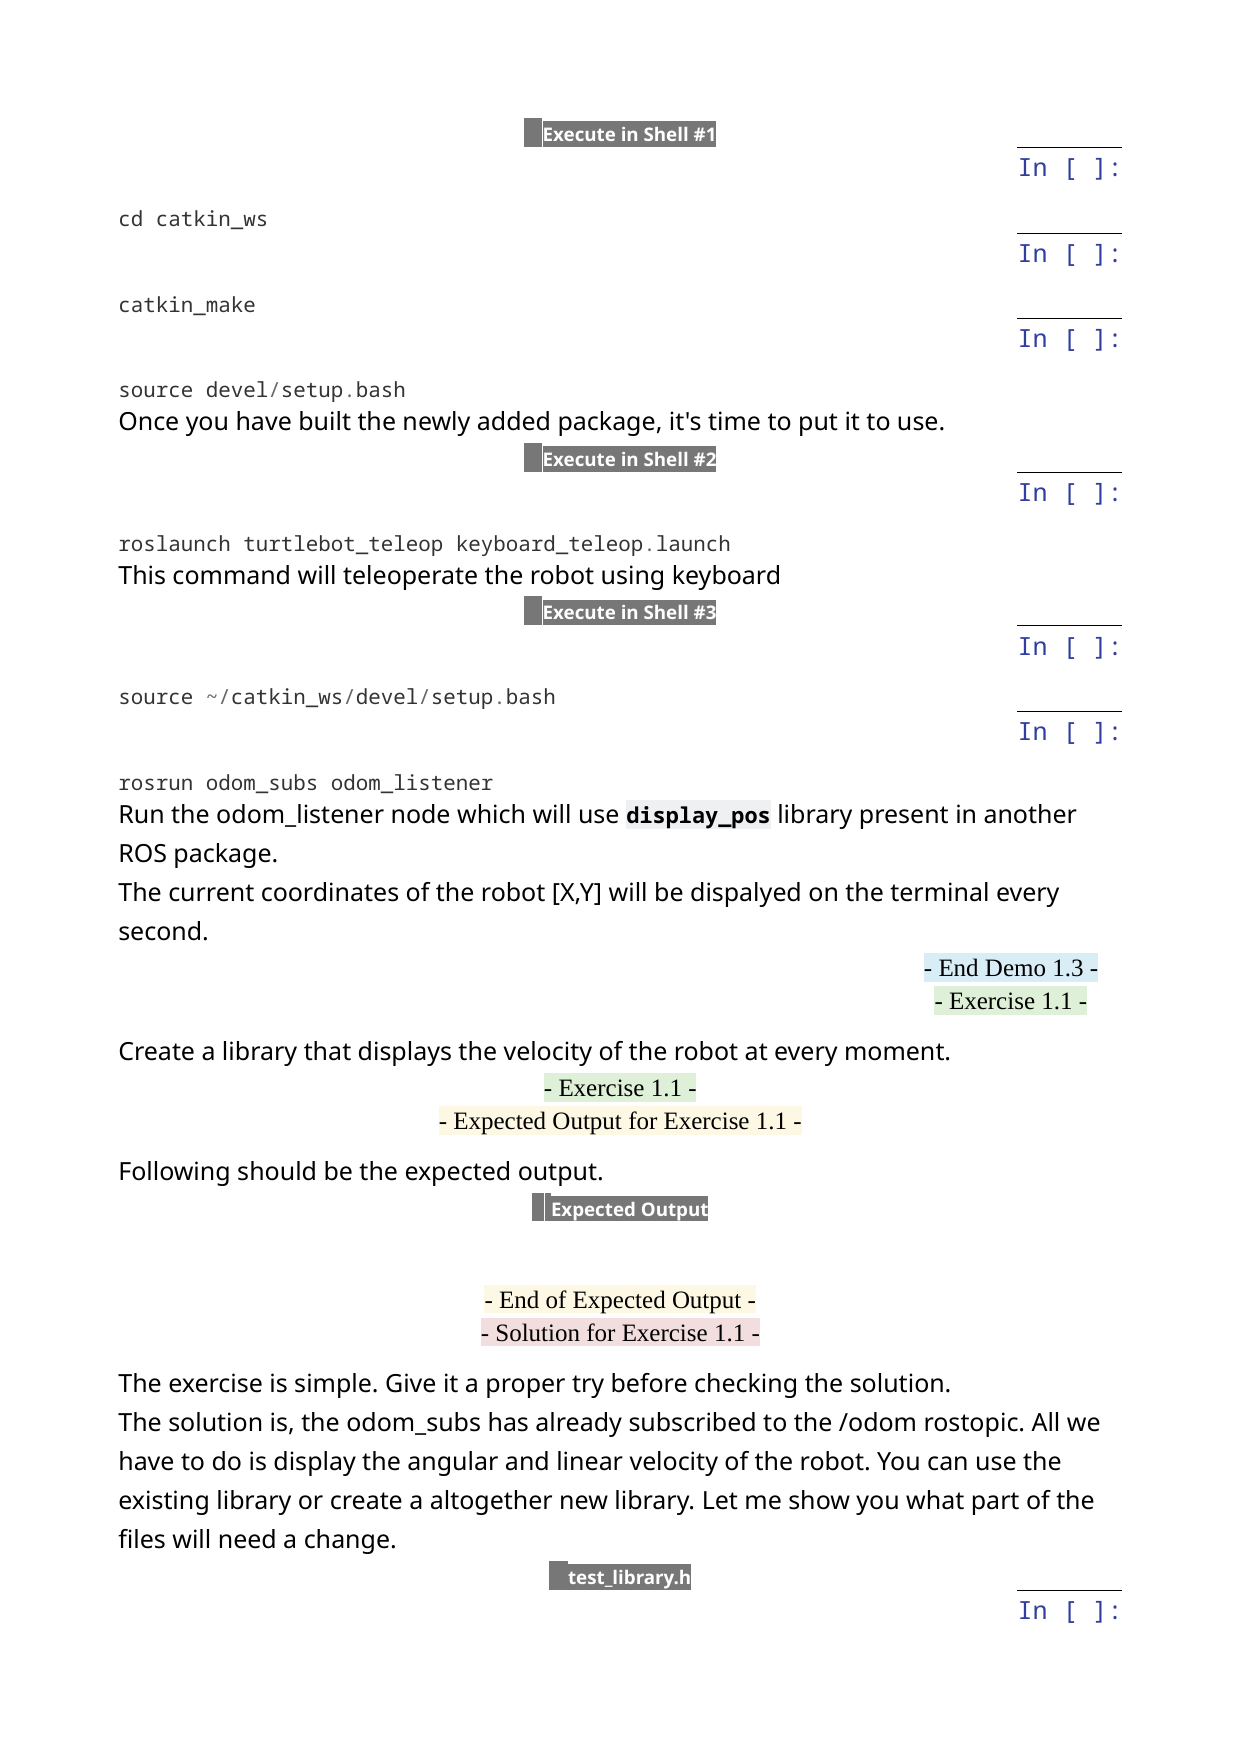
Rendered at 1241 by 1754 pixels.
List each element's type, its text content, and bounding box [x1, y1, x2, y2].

text cd catkin_ws [118, 204, 1122, 232]
text Execute in Shell #3 [118, 596, 1122, 625]
text - End of Expected Output - [118, 1285, 1122, 1313]
text source devel/setup.bash [118, 375, 1122, 404]
text In [ ]: [118, 625, 1122, 662]
text - End Demo 1.3 - [118, 953, 1122, 982]
text Expected Output [118, 1193, 1122, 1221]
text In [ ]: [118, 711, 1122, 748]
text The current coordinates of the robot [X,Y] will be dispalyed on the terminal every second. [118, 875, 1122, 948]
text source ~/catkin_ws/devel/setup.bash [118, 682, 1122, 711]
text Following should be the expected output. [118, 1153, 1122, 1188]
text Run the odom_listener node which will use display_pos library present in another ROS package. [118, 796, 1122, 870]
text test_library.h [118, 1561, 1122, 1590]
text In [ ]: [118, 147, 1122, 184]
text In [ ]: [118, 318, 1122, 355]
text catkin_make [118, 290, 1122, 318]
text roslaunch turtlebot_teleop keyboard_teleop.launch [118, 529, 1122, 557]
text The exercise is simple. Give it a proper try before checking the solution. [118, 1365, 1122, 1399]
text This command will teleoperate the robot using keyboard [118, 557, 1122, 591]
text - Expected Output for Exercise 1.1 - [118, 1106, 1122, 1135]
text - Solution for Exercise 1.1 - [118, 1318, 1122, 1346]
text Create a library that displays the velocity of the robot at every moment. [118, 1034, 1122, 1068]
text - Exercise 1.1 - [118, 1073, 1122, 1102]
text In [ ]: [118, 1590, 1122, 1627]
text In [ ]: [118, 472, 1122, 509]
text - Exercise 1.1 - [118, 986, 1122, 1015]
text Execute in Shell #2 [118, 443, 1122, 472]
text rosrun odom_subs odom_listener [118, 768, 1122, 796]
text Once you have built the newly added package, it's time to put it to use. [118, 404, 1122, 438]
text In [ ]: [118, 232, 1122, 269]
text Execute in Shell #1 [118, 118, 1122, 147]
text The solution is, the odom_subs has already subscribed to the /odom rostopic. All we have to do is display the angular and linear velocity of the robot. You can use the existing library or create a altogether new library. Let me show you what part of the files will need a change. [118, 1404, 1122, 1556]
